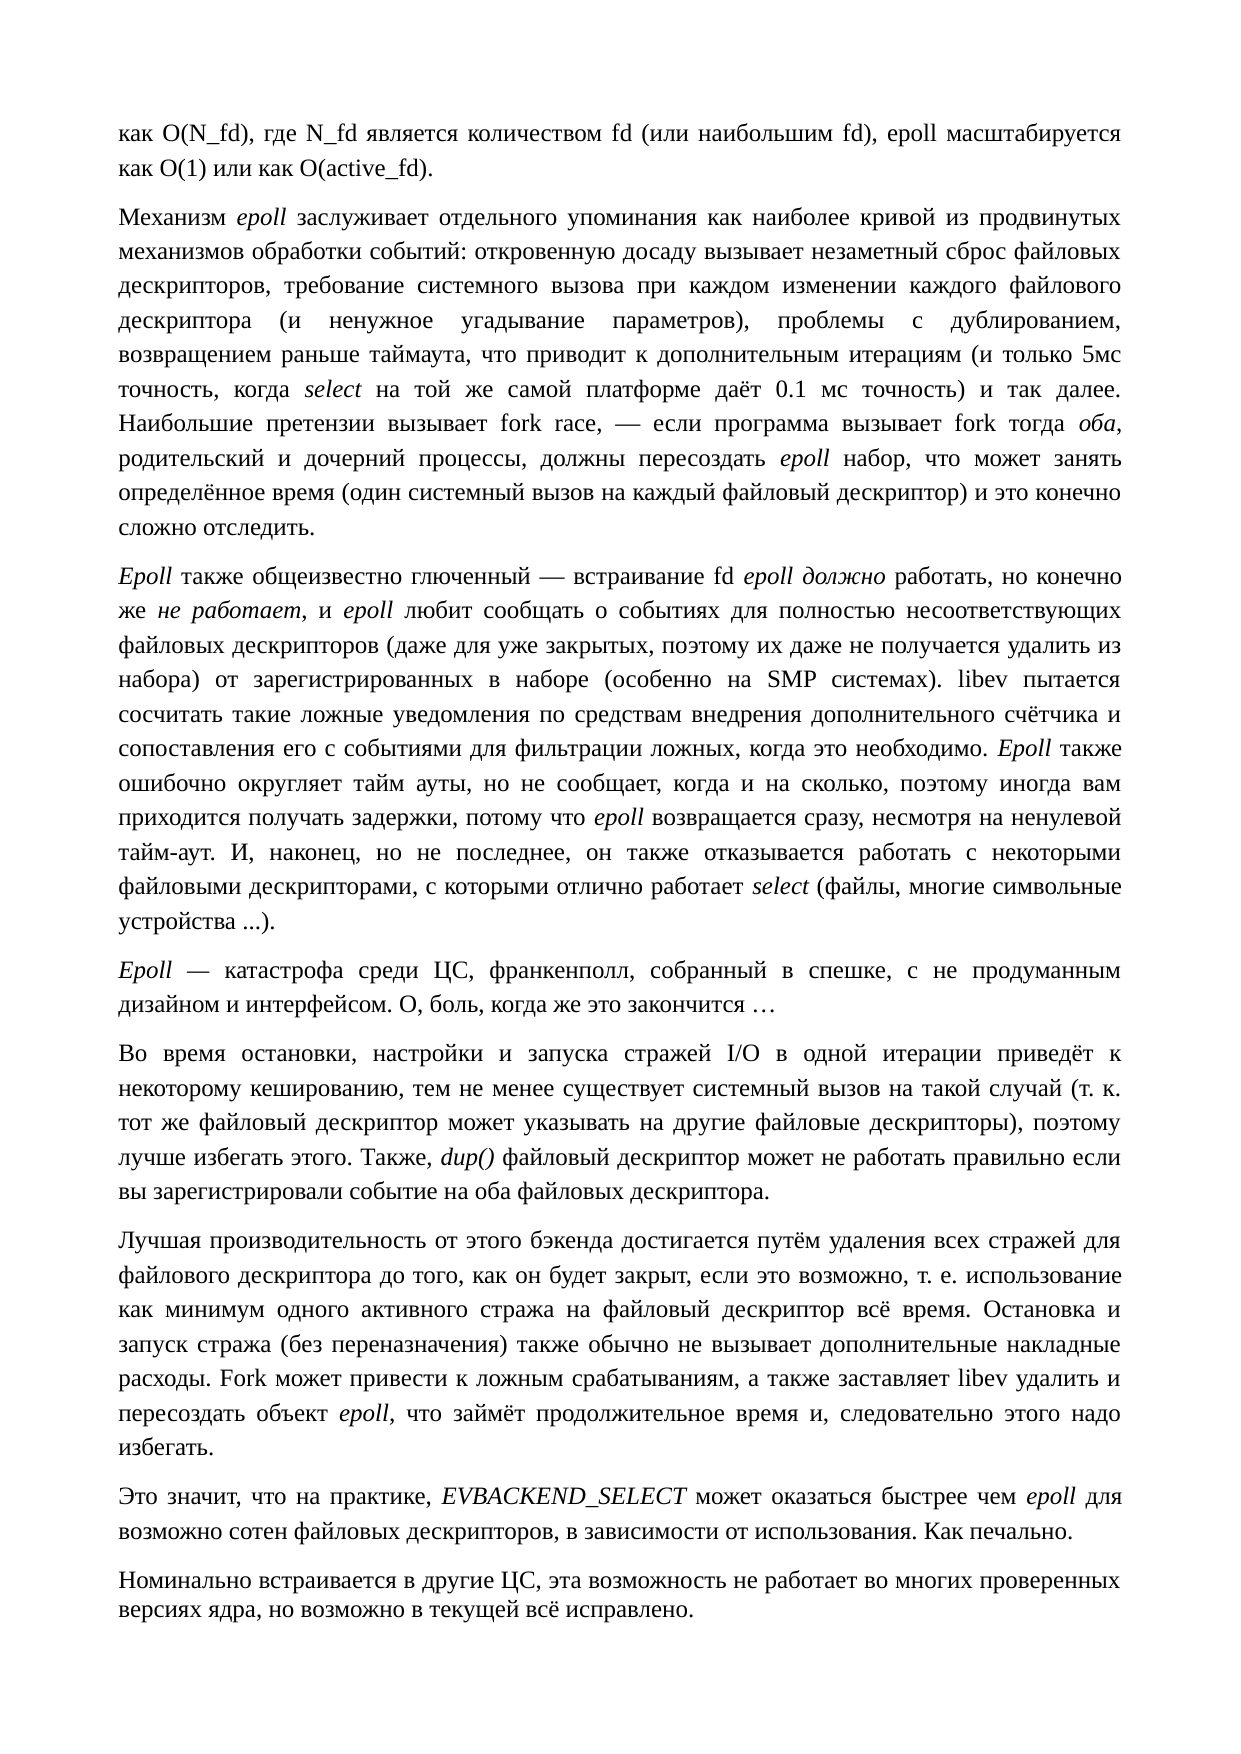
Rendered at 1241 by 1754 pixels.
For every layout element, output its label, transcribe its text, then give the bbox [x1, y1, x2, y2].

text Во время остановки, настройки и запуска стражей I/O в одной итерации приведёт к некоторому кешированию, тем не менее существует системный вызов на такой случай (т. к. тот же файловый дескриптор может указывать на другие файловые дескрипторы), поэтому лучше избегать этого. Также, dup() файловый дескриптор может не работать правильно если вы зарегистрировали событие на оба файловых дескриптора. [118, 1038, 1122, 1205]
text Epoll также общеизвестно глюченный — встраивание fd epoll должно работать, но конечно же не работает, и epoll любит сообщать о событиях для полностью несоответствующих файловых дескрипторов (даже для уже закрытых, поэтому их даже не получается удалить из набора) от зарегистрированных в наборе (особенно на SMP системах). libev пытается сосчитать такие ложные уведомления по средствам внедрения дополнительного счётчика и сопоставления его с событиями для фильтрации ложных, когда это необходимо. Epoll также ошибочно округляет тайм ауты, но не сообщает, когда и на сколько, поэтому иногда вам приходится получать задержки, потому что epoll возвращается сразу, несмотря на ненулевой тайм-аут. И, наконец, но не последнее, он также отказывается работать с некоторыми файловыми дескрипторами, с которыми отлично работает select (файлы, многие символьные устройства ...). [118, 561, 1122, 934]
text как O(N_fd), где N_fd является количеством fd (или наибольшим fd), epoll масштабируется как O(1) или как O(active_fd). [118, 118, 1122, 181]
text Номинально встраивается в другие ЦС, эта возможность не работает во многих проверенных версиях ядра, но возможно в текущей всё исправлено. [118, 1565, 1122, 1622]
text Лучшая производительность от этого бэкенда достигается путём удаления всех стражей для файлового дескриптора до того, как он будет закрыт, если это возможно, т. е. использование как минимум одного активного стража на файловый дескриптор всё время. Остановка и запуск стража (без переназначения) также обычно не вызывает дополнительные накладные расходы. Fork может привести к ложным срабатываниям, а также заставляет libev удалить и пересоздать объект epoll, что займёт продолжительное время и, следовательно этого надо избегать. [118, 1225, 1122, 1461]
text Механизм epoll заслуживает отдельного упоминания как наиболее кривой из продвинутых механизмов обработки событий: откровенную досаду вызывает незаметный сброс файловых дескрипторов, требование системного вызова при каждом изменении каждого файлового дескриптора (и ненужное угадывание параметров), проблемы с дублированием, возвращением раньше таймаута, что приводит к дополнительным итерациям (и только 5мс точность, когда select на той же самой платформе даёт 0.1 мс точность) и так далее. Наибольшие претензии вызывает fork race, — если программа вызывает fork тогда оба, родительский и дочерний процессы, должны пересоздать epoll набор, что может занять определённое время (один системный вызов на каждый файловый дескриптор) и это конечно сложно отследить. [118, 202, 1122, 541]
text Это значит, что на практике, EVBACKEND_SELECT может оказаться быстрее чем epoll для возможно сотен файловых дескрипторов, в зависимости от использования. Как печально. [118, 1481, 1122, 1544]
text Epoll — катастрофа среди ЦС, франкенполл, собранный в спешке, с не продуманным дизайном и интерфейсом. О, боль, когда же это закончится … [118, 955, 1122, 1018]
